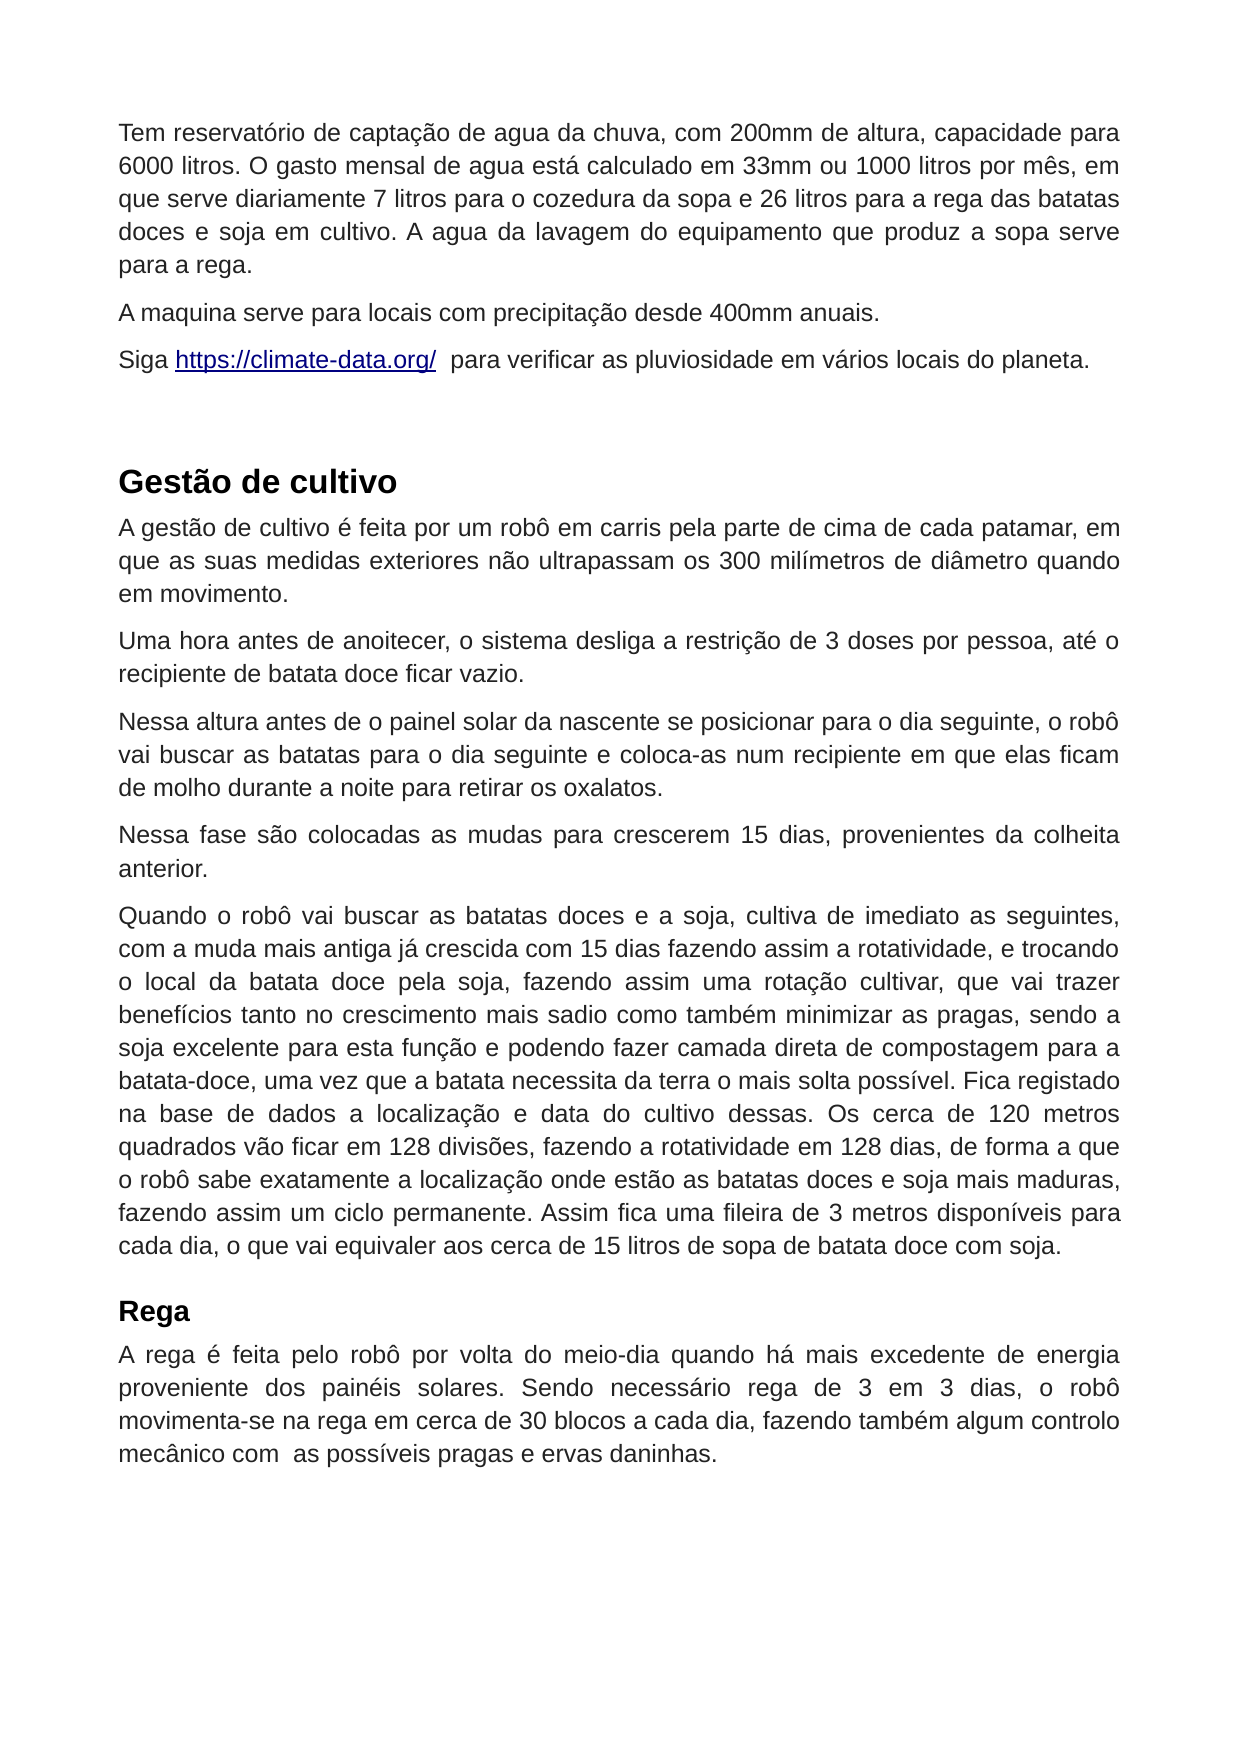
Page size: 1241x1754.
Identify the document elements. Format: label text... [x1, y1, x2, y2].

text Siga https://climate-data.org/ para verificar as pluviosidade em vários locais do planeta. [118, 345, 1122, 374]
subtitle Rega [118, 1293, 1122, 1327]
text Tem reservatório de captação de agua da chuva, com 200mm de altura, capacidade para 6000 litros. O gasto mensal de agua está calculado em 33mm ou 1000 litros por mês, em que serve diariamente 7 litros para o cozedura da sopa e 26 litros para a rega das batatas doces e soja em cultivo. A agua da lavagem do equipamento que produz a sopa serve para a rega. [118, 118, 1122, 279]
text Nessa altura antes de o painel solar da nascente se posicionar para o dia seguinte, o robô vai buscar as batatas para o dia seguinte e coloca-as num recipiente em que elas ficam de molho durante a noite para retirar os oxalatos. [118, 707, 1122, 802]
text A gestão de cultivo é feita por um robô em carris pela parte de cima de cada patamar, em que as suas medidas exteriores não ultrapassam os 300 milímetros de diâmetro quando em movimento. [118, 513, 1122, 607]
text A maquina serve para locais com precipitação desde 400mm anuais. [118, 298, 1122, 327]
text Uma hora antes de anoitecer, o sistema desliga a restrição de 3 doses por pessoa, até o recipiente de batata doce ficar vazio. [118, 626, 1122, 688]
subtitle Gestão de cultivo [118, 461, 1122, 500]
text Nessa fase são colocadas as mudas para crescerem 15 dias, provenientes da colheita anterior. [118, 821, 1122, 882]
text A rega é feita pelo robô por volta do meio-dia quando há mais excedente de energia proveniente dos painéis solares. Sendo necessário rega de 3 em 3 dias, o robô movimenta-se na rega em cerca de 30 blocos a cada dia, fazendo também algum controlo mecânico com as possíveis pragas e ervas daninhas. [118, 1340, 1122, 1468]
text Quando o robô vai buscar as batatas doces e a soja, cultiva de imediato as seguintes, com a muda mais antiga já crescida com 15 dias fazendo assim a rotatividade, e trocando o local da batata doce pela soja, fazendo assim uma rotação cultivar, que vai trazer benefícios tanto no crescimento mais sadio como também minimizar as pragas, sendo a soja excelente para esta função e podendo fazer camada direta de compostagem para a batata-doce, uma vez que a batata necessita da terra o mais solta possível. Fica registado na base de dados a localização e data do cultivo dessas. Os cerca de 120 metros quadrados vão ficar em 128 divisões, fazendo a rotatividade em 128 dias, de forma a que o robô sabe exatamente a localização onde estão as batatas doces e soja mais maduras, fazendo assim um ciclo permanente. Assim fica uma fileira de 3 metros disponíveis para cada dia, o que vai equivaler aos cerca de 15 litros de sopa de batata doce com soja. [118, 901, 1122, 1260]
